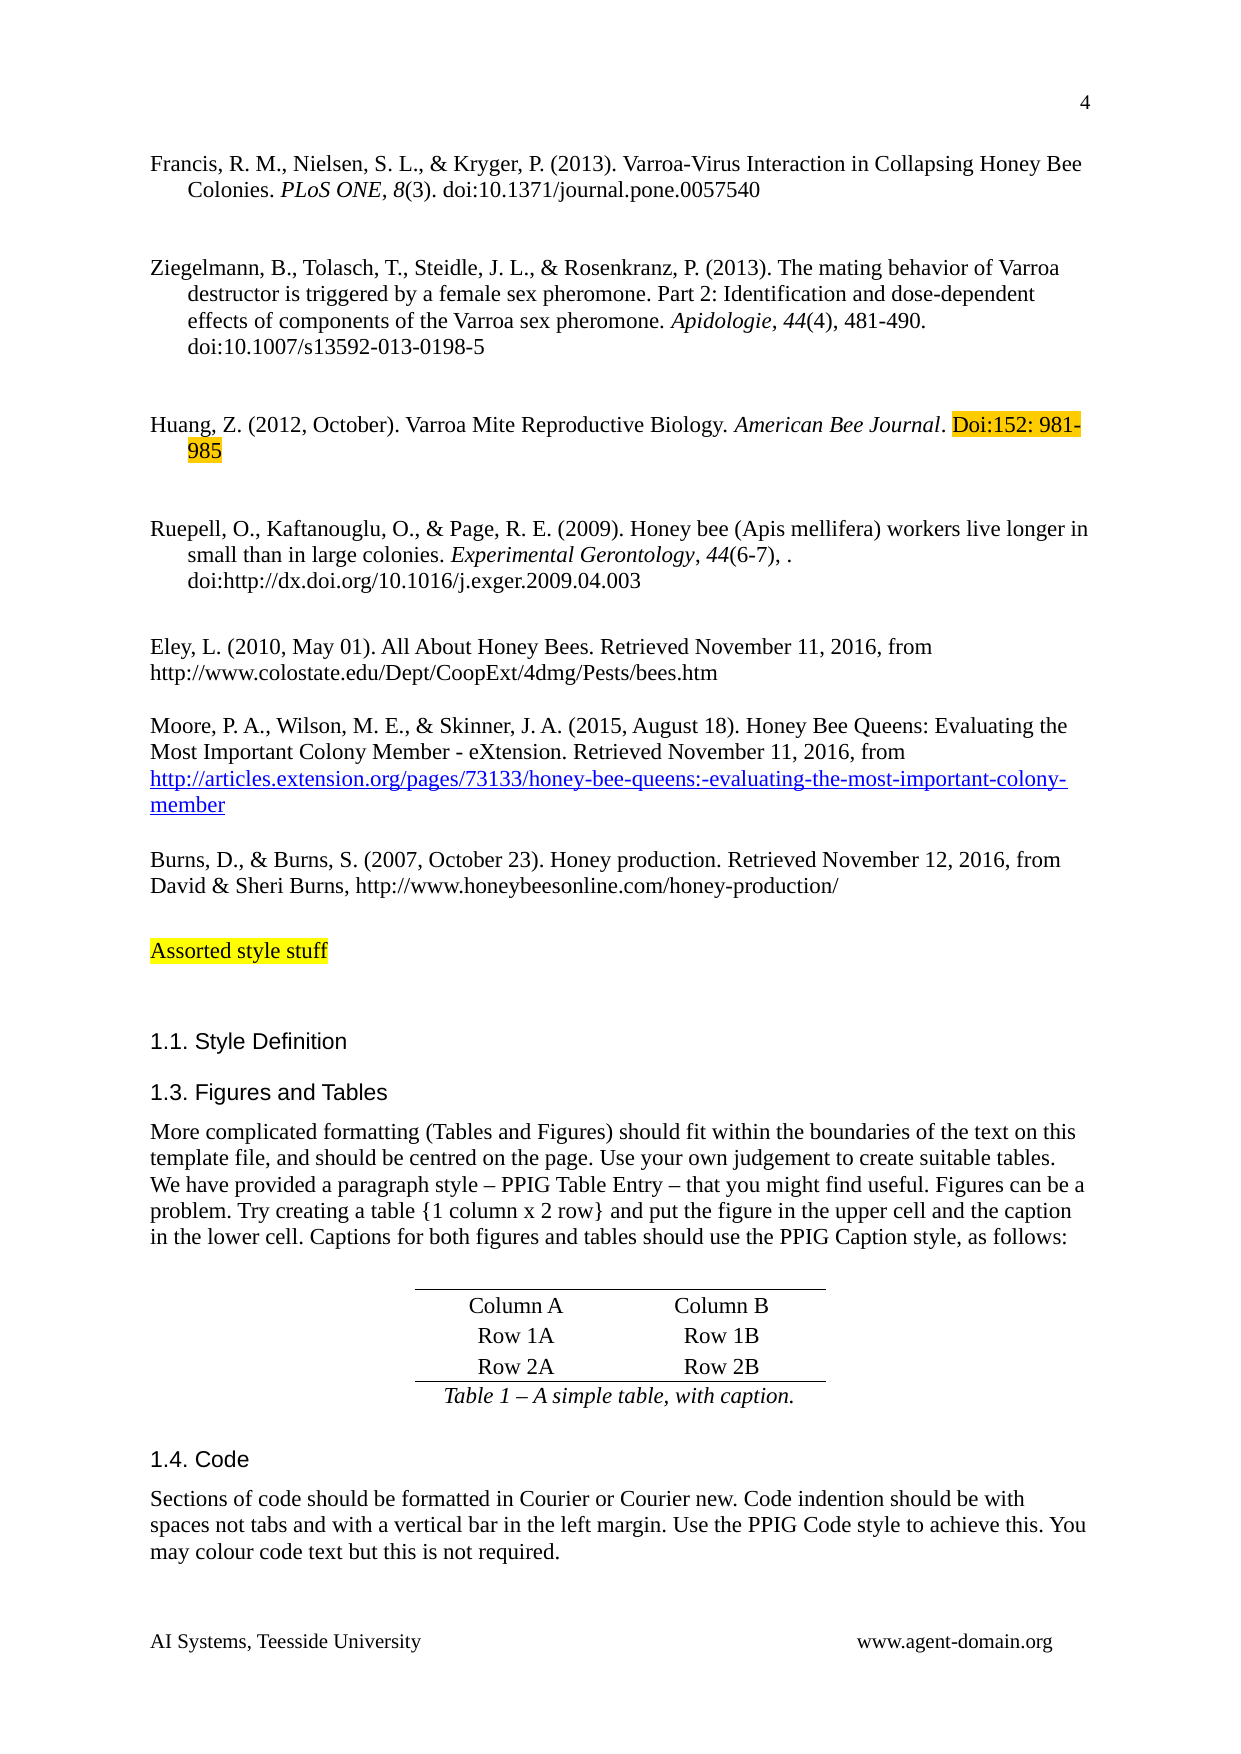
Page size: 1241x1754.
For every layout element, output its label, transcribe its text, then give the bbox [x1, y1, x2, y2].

text Sections of code should be formatted in Courier or Courier new. Code indention should be with spaces not tabs and with a vertical bar in the left margin. Use the PPIG Code style to achieve this. You may colour code text but this is not required. [150, 1485, 1090, 1590]
table_cell Row 1B [617, 1320, 826, 1351]
text Francis, R. M., Nielsen, S. L., & Kryger, P. (2013). Varroa-Virus Interaction in Collapsing Honey Bee Colonies. PLoS ONE, 8(3). doi:10.1371/journal.pone.0057540 [150, 150, 1090, 203]
table_header Column B [617, 1290, 826, 1320]
table_header Column A [415, 1290, 617, 1320]
text Burns, D., & Burns, S. (2007, October 23). Honey production. Retrieved November 12, 2016, from David & Sheri Burns, http://www.honeybeesonline.com/honey-production/ [150, 846, 1090, 899]
text Ziegelmann, B., Tolasch, T., Steidle, J. L., & Rosenkranz, P. (2013). The mating behavior of Varroa destructor is triggered by a female sex pheromone. Part 2: Identification and dose-dependent effects of components of the Varroa sex pheromone. Apidologie, 44(4), 481-490. doi:10.1007/s13592-013-0198-5 [150, 254, 1090, 359]
table_cell Row 2B [617, 1351, 826, 1381]
text Moore, P. A., Wilson, M. E., & Skinner, J. A. (2015, August 18). Honey Bee Queens: Evaluating the Most Important Colony Member - eXtension. Retrieved November 11, 2016, from http://articles.extension.org/pages/73133/honey-bee-queens:-evaluating-the-most-important-colony-member [150, 712, 1090, 817]
subtitle 1.1. Style Definition [150, 1028, 1090, 1054]
text Assorted style stuff [150, 938, 1090, 964]
table_cell Row 1A [415, 1320, 617, 1351]
text More complicated formatting (Tables and Figures) should fit within the boundaries of the text on this template file, and should be centred on the page. Use your own judgement to create suitable tables. We have provided a paragraph style – PPIG Table Entry – that you might find useful. Figures can be a problem. Try creating a table {1 column x 2 row} and put the figure in the upper cell and the caption in the lower cell. Captions for both figures and tables should use the PPIG Caption style, as follows: [150, 1118, 1090, 1250]
table_cell Row 2A [415, 1351, 617, 1381]
subtitle 1.3. Figures and Tables [150, 1079, 1090, 1106]
text Table 1 – A simple table, with caption. [150, 1382, 1090, 1409]
subtitle 1.4. Code [150, 1446, 1090, 1472]
text Ruepell, O., Kaftanouglu, O., & Page, R. E. (2009). Honey bee (Apis mellifera) workers live longer in small than in large colonies. Experimental Gerontology, 44(6-7), . doi:http://dx.doi.org/10.1016/j.exger.2009.04.003 [150, 515, 1090, 594]
text Eley, L. (2010, May 01). All About Honey Bees. Retrieved November 11, 2016, from http://www.colostate.edu/Dept/CoopExt/4dmg/Pests/bees.htm [150, 633, 1090, 686]
text Huang, Z. (2012, October). Varroa Mite Reproductive Biology. American Bee Journal. Doi:152: 981-985 [150, 411, 1090, 463]
